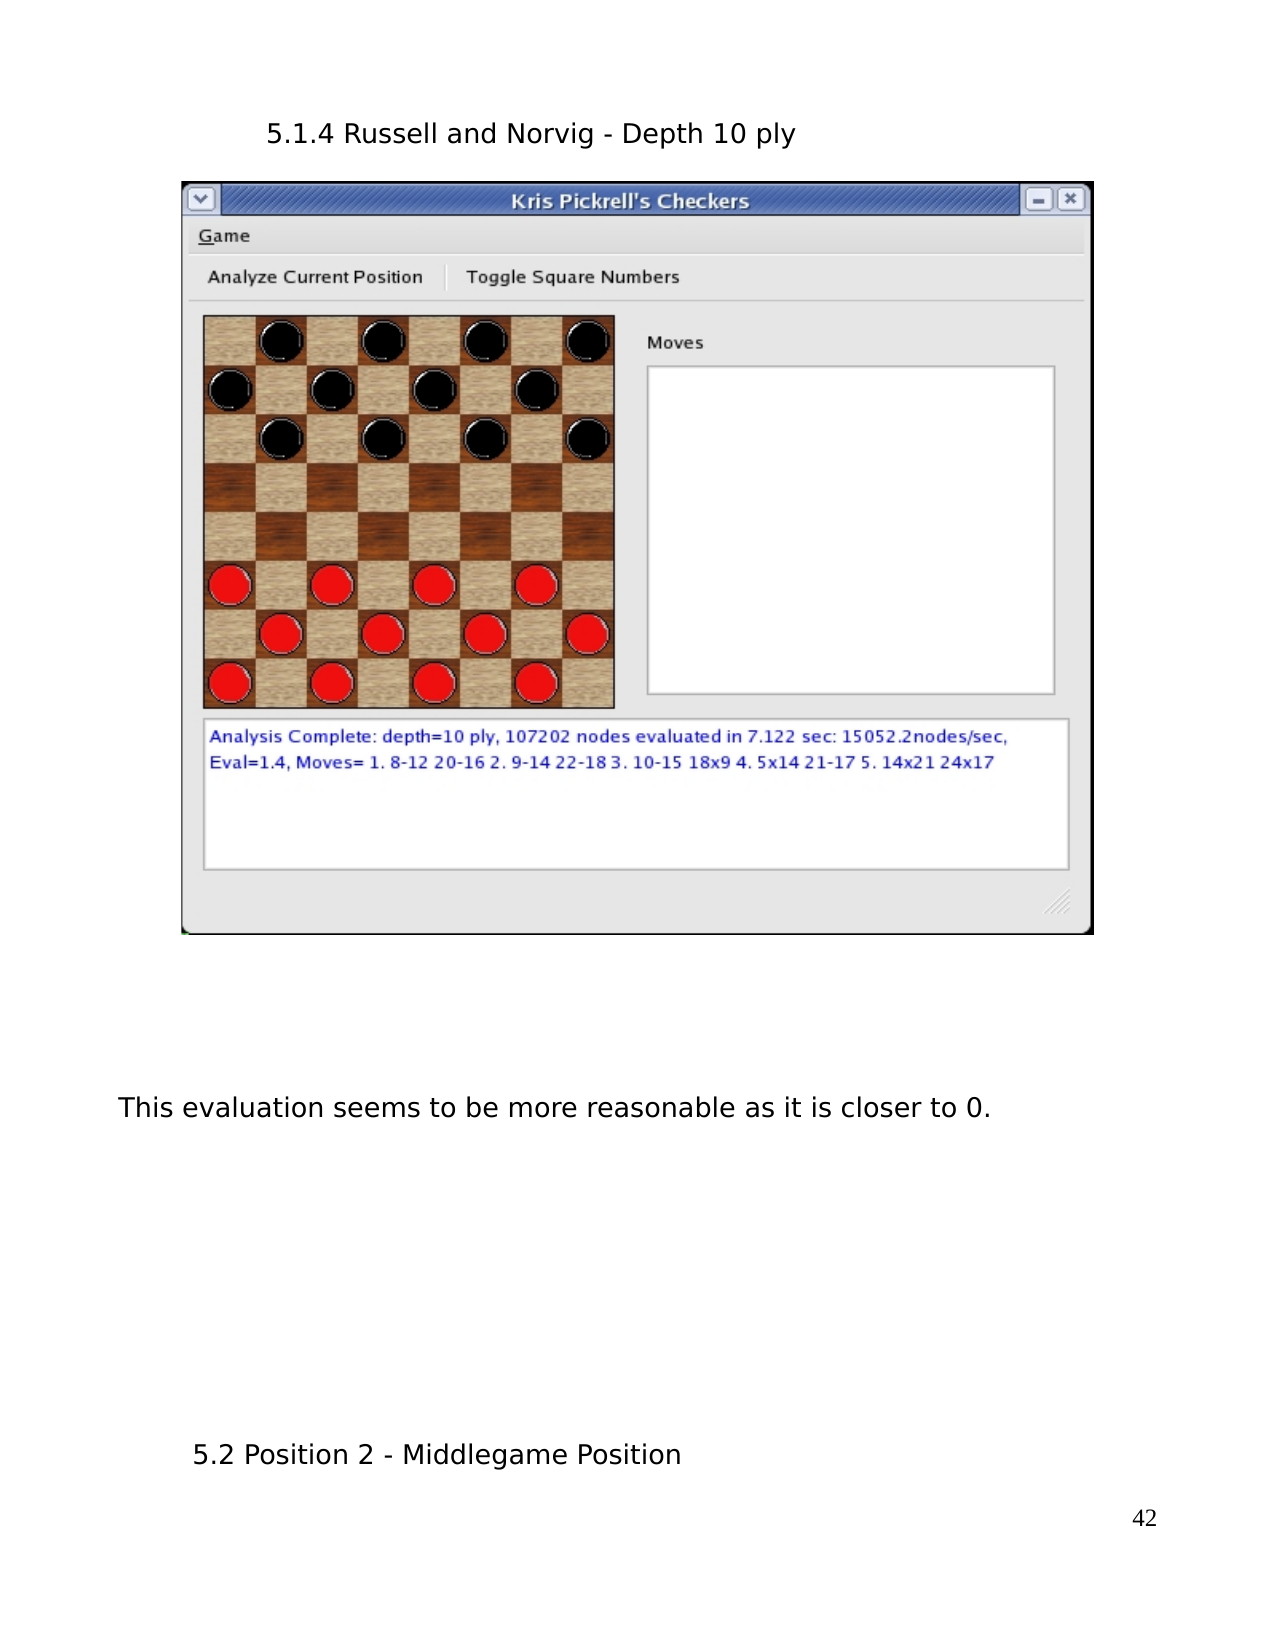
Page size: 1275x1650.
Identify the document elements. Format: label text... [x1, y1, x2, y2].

text This evaluation seems to be more reasonable as it is closer to 0. [118, 1092, 1157, 1124]
text 5.1.4 Russell and Norvig - Depth 10 ply [118, 118, 1157, 150]
text 5.2 Position 2 - Middlegame Position [118, 1440, 1157, 1471]
picture [181, 181, 1094, 935]
